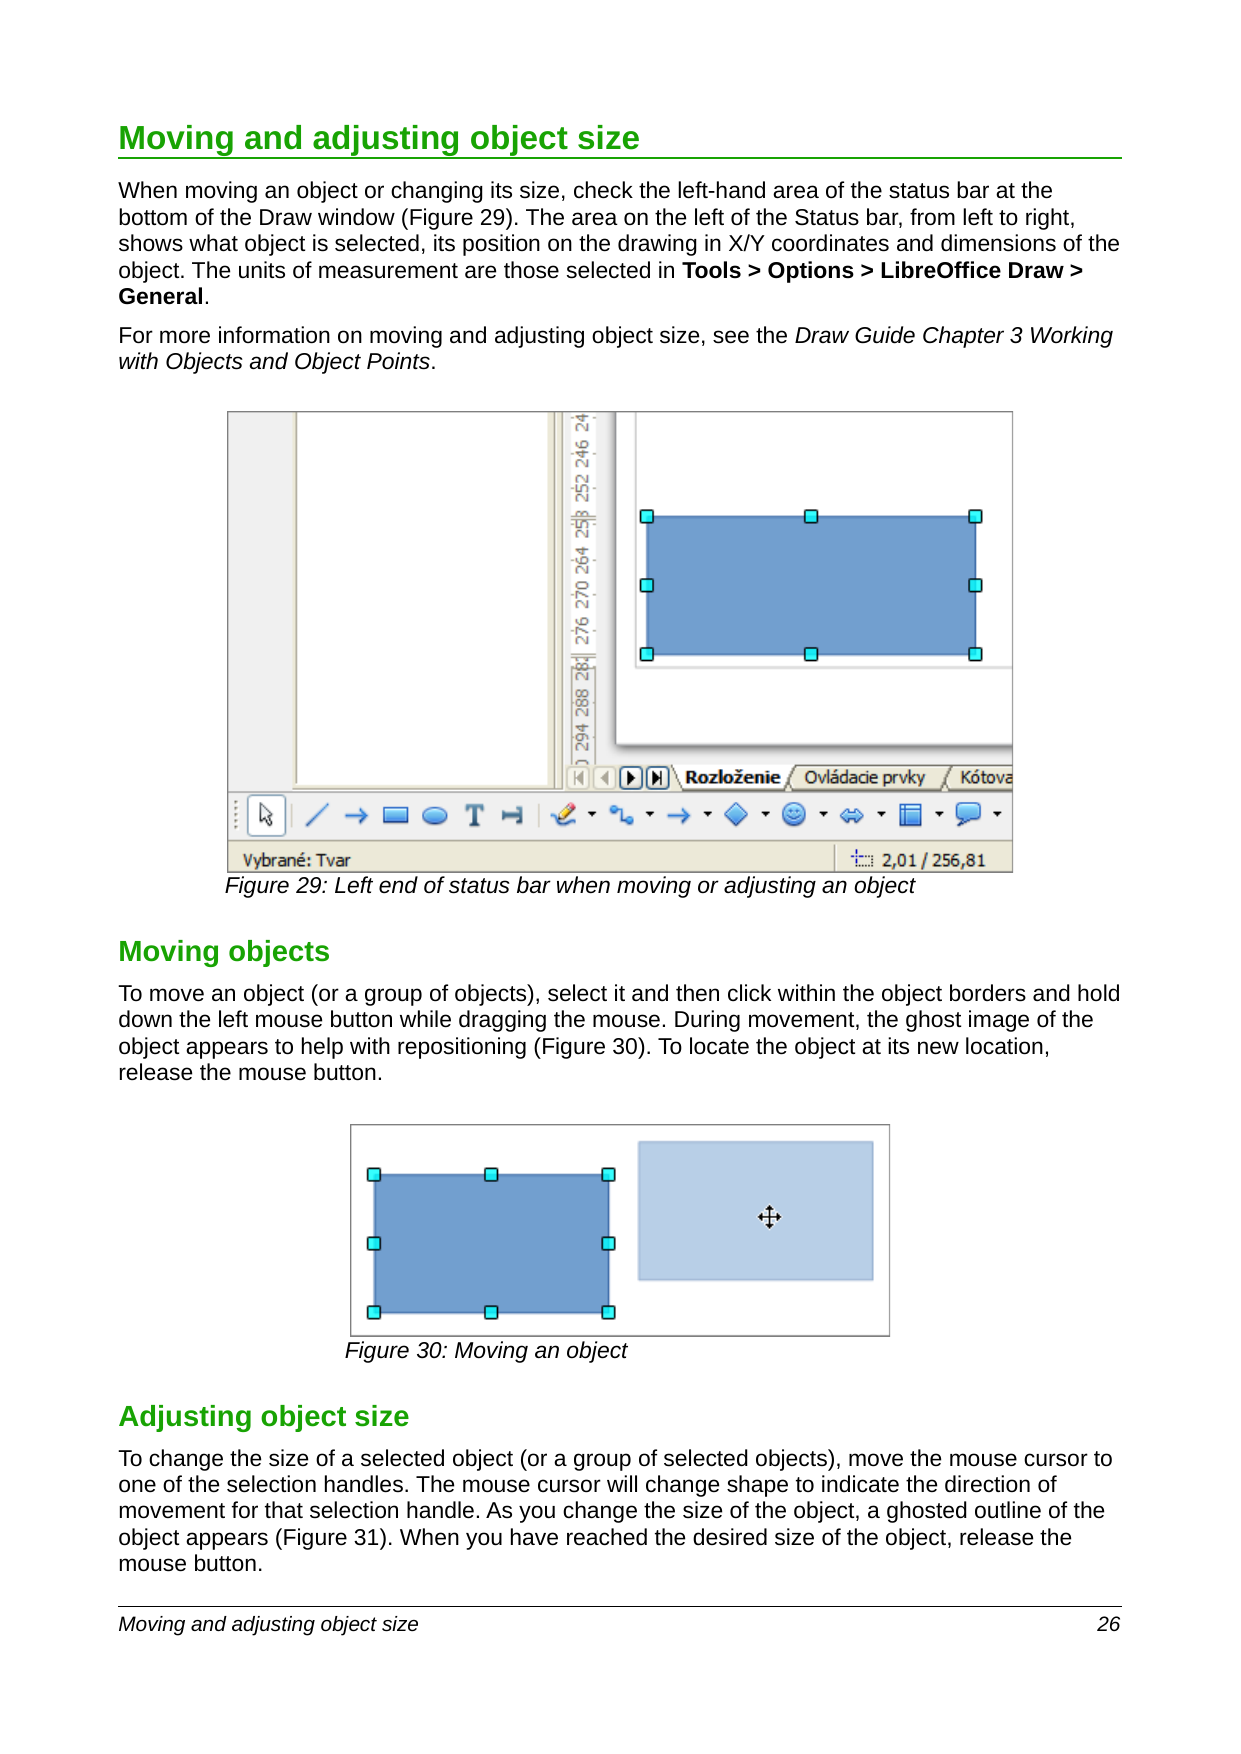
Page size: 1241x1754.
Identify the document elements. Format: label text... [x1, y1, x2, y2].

picture [227, 411, 1014, 873]
subtitle Moving and adjusting object size [118, 118, 1122, 157]
text For more information on moving and adjusting object size, see the Draw Guide Chapter 3 Working with Objects and Object Points. [118, 322, 1122, 374]
text To change the size of a selected object (or a group of selected objects), move the mouse cursor to one of the selection handles. The mouse cursor will change shape to indicate the direction of movement for that selection handle. As you change the size of the object, a ghosted outline of the object appears (Figure 31). When you have reached the desired size of the object, release the mouse button. [118, 1444, 1122, 1576]
subtitle Moving objects [118, 934, 1122, 968]
text When moving an object or changing its size, check the left-hand area of the status bar at the bottom of the Draw window (Figure 29). The area on the left of the Status bar, from left to right, shows what object is selected, its position on the drawing in X/Y coordinates and dimensions of the object. The units of measurement are those selected in Tools > Options > LibreOffice Draw > General. [118, 177, 1122, 309]
text Figure 30: Moving an object [344, 1131, 896, 1363]
subtitle Adjusting object size [118, 1399, 1122, 1432]
text To move an object (or a group of objects), select it and then click within the object borders and hold down the left mouse button while dragging the mouse. During movement, the ghost image of the object appears to help with repositioning (Figure 30). To locate the object at its new location, release the mouse button. [118, 980, 1122, 1085]
picture [350, 1124, 891, 1337]
text Figure 29: Left end of status bar when moving or adjusting an object [224, 423, 1016, 899]
